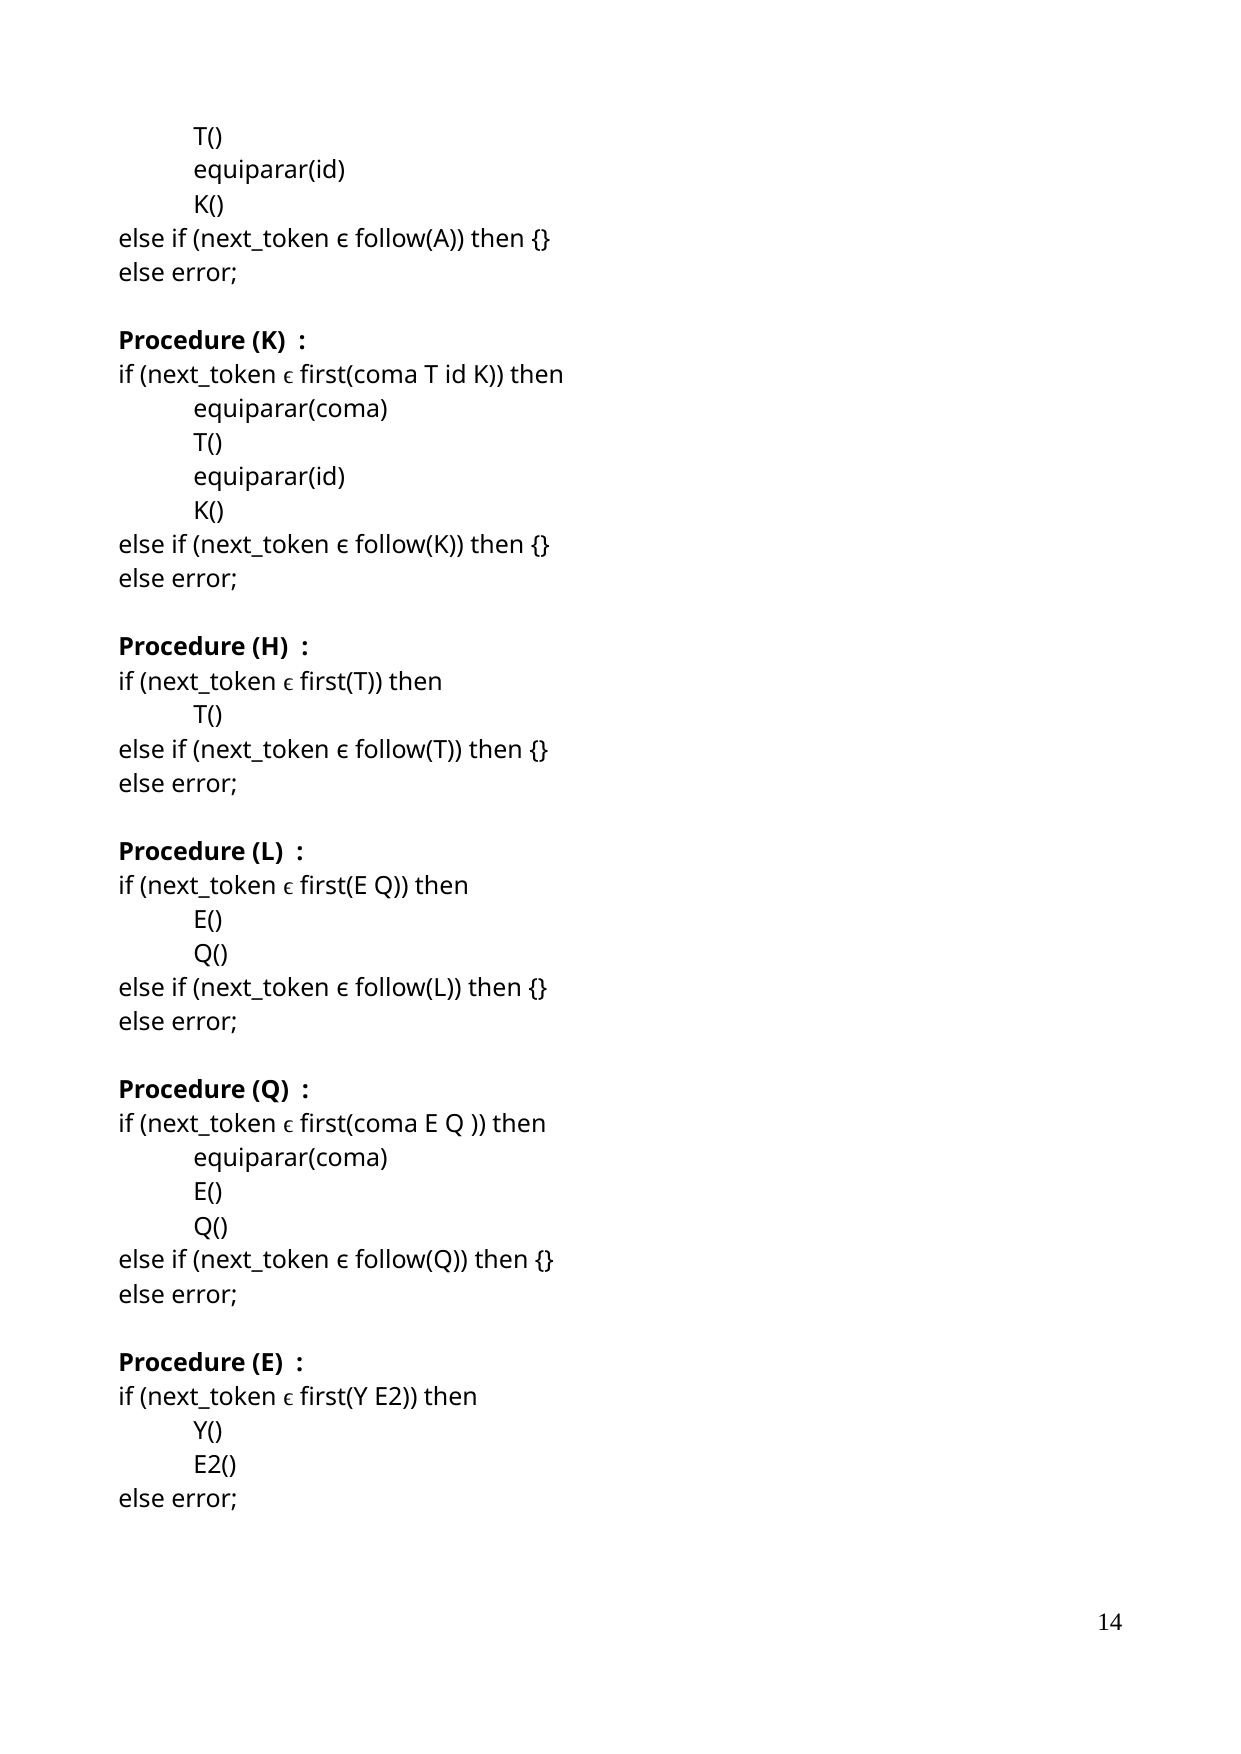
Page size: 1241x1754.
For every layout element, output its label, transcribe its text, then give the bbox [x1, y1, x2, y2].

text else if (next_token ϵ follow(A)) then {} [118, 220, 1122, 254]
text Procedure (L) : [118, 833, 1122, 867]
text T() [118, 697, 1122, 731]
text K() [118, 186, 1122, 220]
text Procedure (K) : [118, 322, 1122, 357]
text E() [118, 902, 1122, 936]
text if (next_token ϵ first(coma E Q )) then [118, 1106, 1122, 1140]
text else error; [118, 1004, 1122, 1038]
text else error; [118, 765, 1122, 799]
text if (next_token ϵ first(T)) then [118, 663, 1122, 697]
text if (next_token ϵ first(Y E2)) then [118, 1378, 1122, 1412]
text equiparar(id) [118, 152, 1122, 186]
text else error; [118, 1481, 1122, 1515]
text Y() [118, 1412, 1122, 1447]
text else if (next_token ϵ follow(L)) then {} [118, 970, 1122, 1004]
text else if (next_token ϵ follow(T)) then {} [118, 731, 1122, 765]
text Procedure (Q) : [118, 1072, 1122, 1106]
text equiparar(id) [118, 459, 1122, 493]
text Procedure (H) : [118, 629, 1122, 663]
text if (next_token ϵ first(coma T id K)) then [118, 357, 1122, 391]
text equiparar(coma) [118, 391, 1122, 425]
text E2() [118, 1447, 1122, 1481]
text else error; [118, 561, 1122, 595]
text Q() [118, 1208, 1122, 1242]
text T() [118, 425, 1122, 459]
text T() [118, 118, 1122, 152]
text if (next_token ϵ first(E Q)) then [118, 867, 1122, 902]
text E() [118, 1174, 1122, 1208]
text else if (next_token ϵ follow(Q)) then {} [118, 1242, 1122, 1276]
text equiparar(coma) [118, 1140, 1122, 1174]
text Q() [118, 936, 1122, 970]
text K() [118, 493, 1122, 527]
text else error; [118, 254, 1122, 288]
text else error; [118, 1276, 1122, 1310]
text else if (next_token ϵ follow(K)) then {} [118, 527, 1122, 561]
text Procedure (E) : [118, 1344, 1122, 1378]
